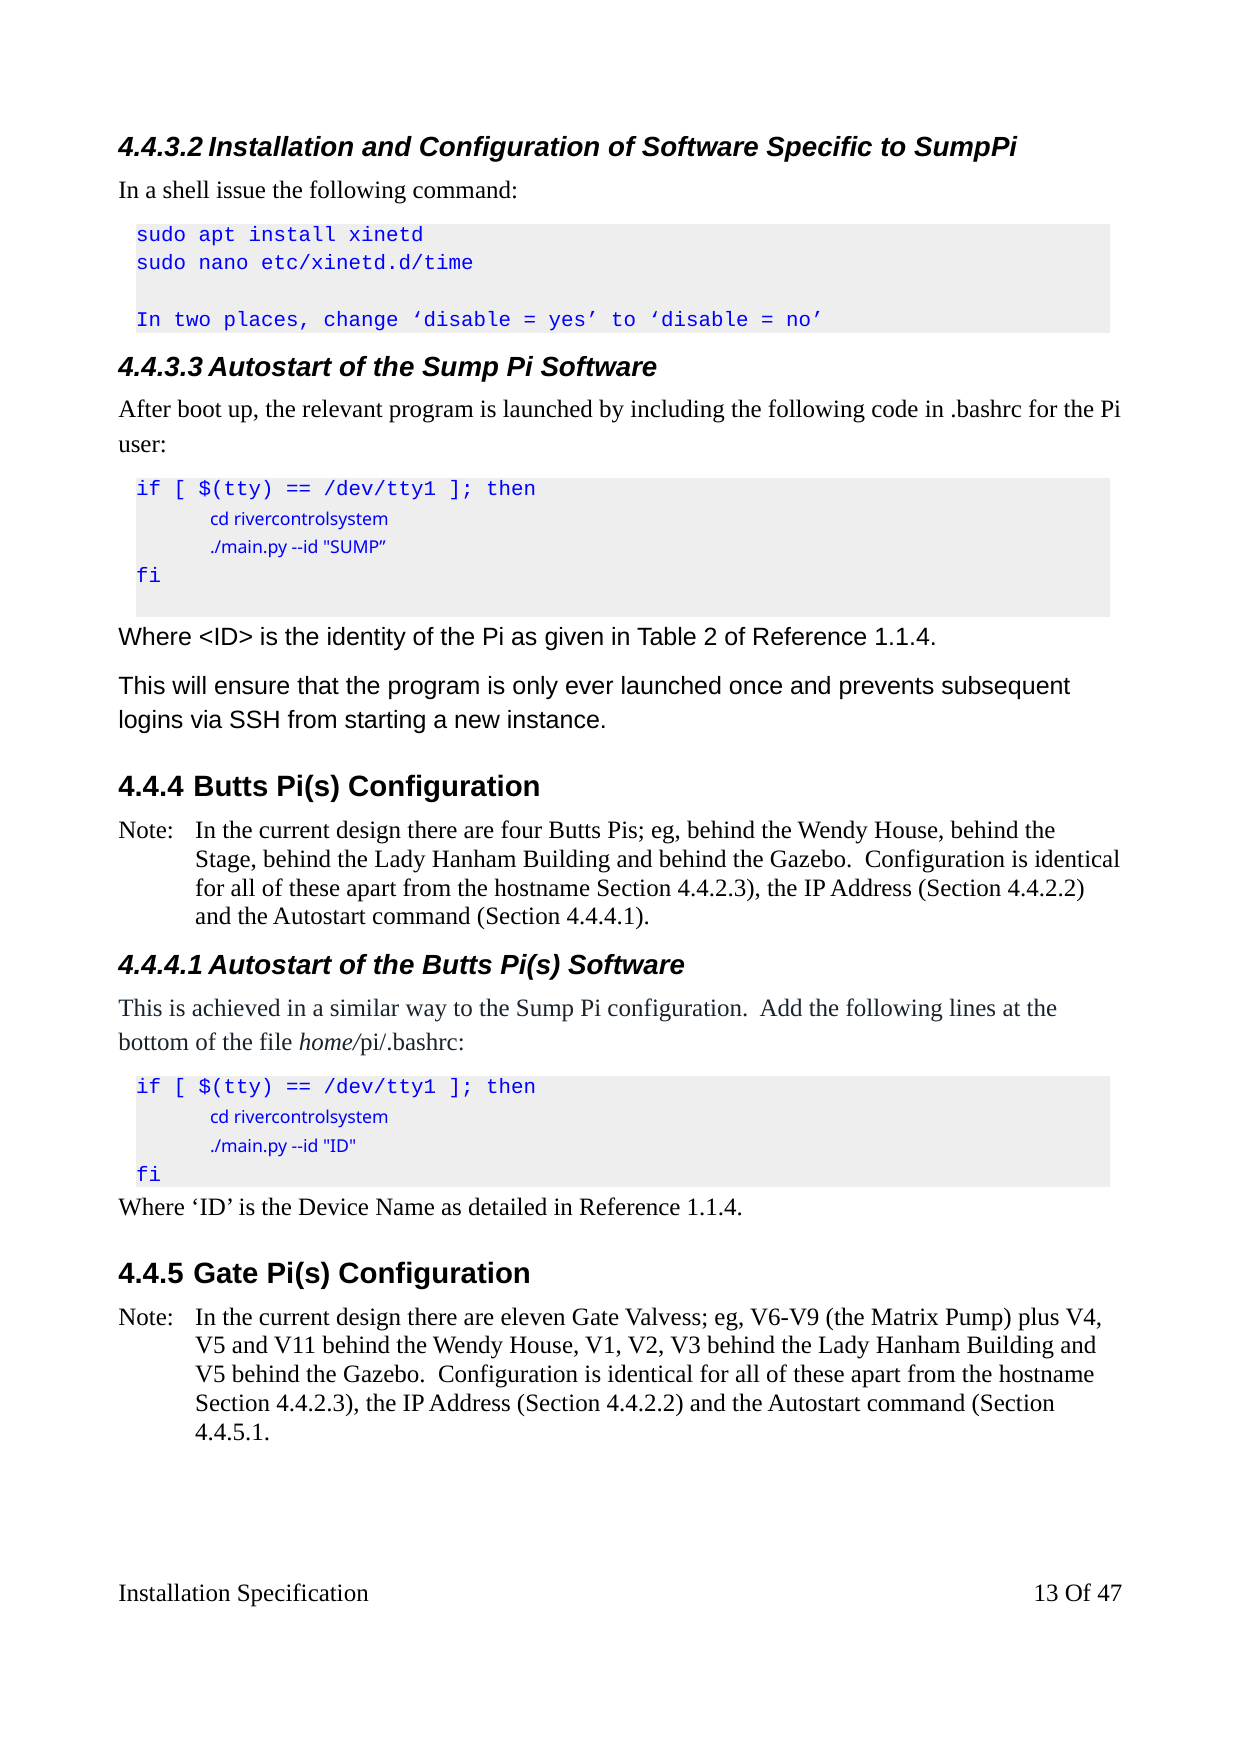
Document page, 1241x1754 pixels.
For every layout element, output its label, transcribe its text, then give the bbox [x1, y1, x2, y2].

subtitle Autostart of the Butts Pi(s) Software [118, 948, 1122, 980]
text if [ $(tty) == /dev/tty1 ]; then [136, 1076, 1110, 1100]
text Note: In the current design there are four Butts Pis; eg, behind the Wendy House, behind the Stage, behind the Lady Hanham Building and behind the Gazebo. Configuration is identical for all of these apart from the hostname Section 4.4.2.3), the IP Address (Section 4.4.2.2) and the Autostart command (Section 4.4.4.1). [118, 815, 1122, 930]
text fi [136, 565, 1110, 589]
text In two places, change ‘disable = yes’ to ‘disable = no’ [136, 309, 1110, 333]
text After boot up, the relevant program is launched by including the following code in .bashrc for the Pi user: [118, 394, 1122, 457]
text This is achieved in a similar way to the Sump Pi configuration. Add the following lines at the bottom of the file home/pi/.bashrc: [118, 993, 1122, 1056]
text sudo nano etc/xinetd.d/time [136, 252, 1110, 276]
text In a shell issue the following command: [118, 175, 1122, 204]
text if [ $(tty) == /dev/tty1 ]; then [136, 478, 1110, 501]
subtitle Installation and Configuration of Software Specific to SumpPi [118, 131, 1122, 162]
text fi [136, 1164, 1110, 1187]
text Where <ID> is the identity of the Pi as given in Table 2 of Reference 1.1.4. [118, 622, 1122, 650]
text cd rivercontrolsystem ./main.py --id "ID" [136, 1105, 1110, 1159]
subtitle Gate Pi(s) Configuration [118, 1256, 1122, 1289]
text cd rivercontrolsystem ./main.py --id "SUMP” [136, 506, 1110, 560]
text This will ensure that the program is only ever launched once and prevents subsequent logins via SSH from starting a new instance. [118, 671, 1122, 734]
text Where ‘ID’ is the Device Name as detailed in Reference 1.1.4. [118, 1192, 1122, 1221]
subtitle Autostart of the Sump Pi Software [118, 350, 1122, 382]
text sudo apt install xinetd [136, 224, 1110, 248]
subtitle Butts Pi(s) Configuration [118, 769, 1122, 803]
text Note: In the current design there are eleven Gate Valvess; eg, V6-V9 (the Matrix Pump) plus V4, V5 and V11 behind the Wendy House, V1, V2, V3 behind the Lady Hanham Building and V5 behind the Gazebo. Configuration is identical for all of these apart from the hostname Section 4.4.2.3), the IP Address (Section 4.4.2.2) and the Autostart command (Section 4.4.5.1. [118, 1302, 1122, 1446]
